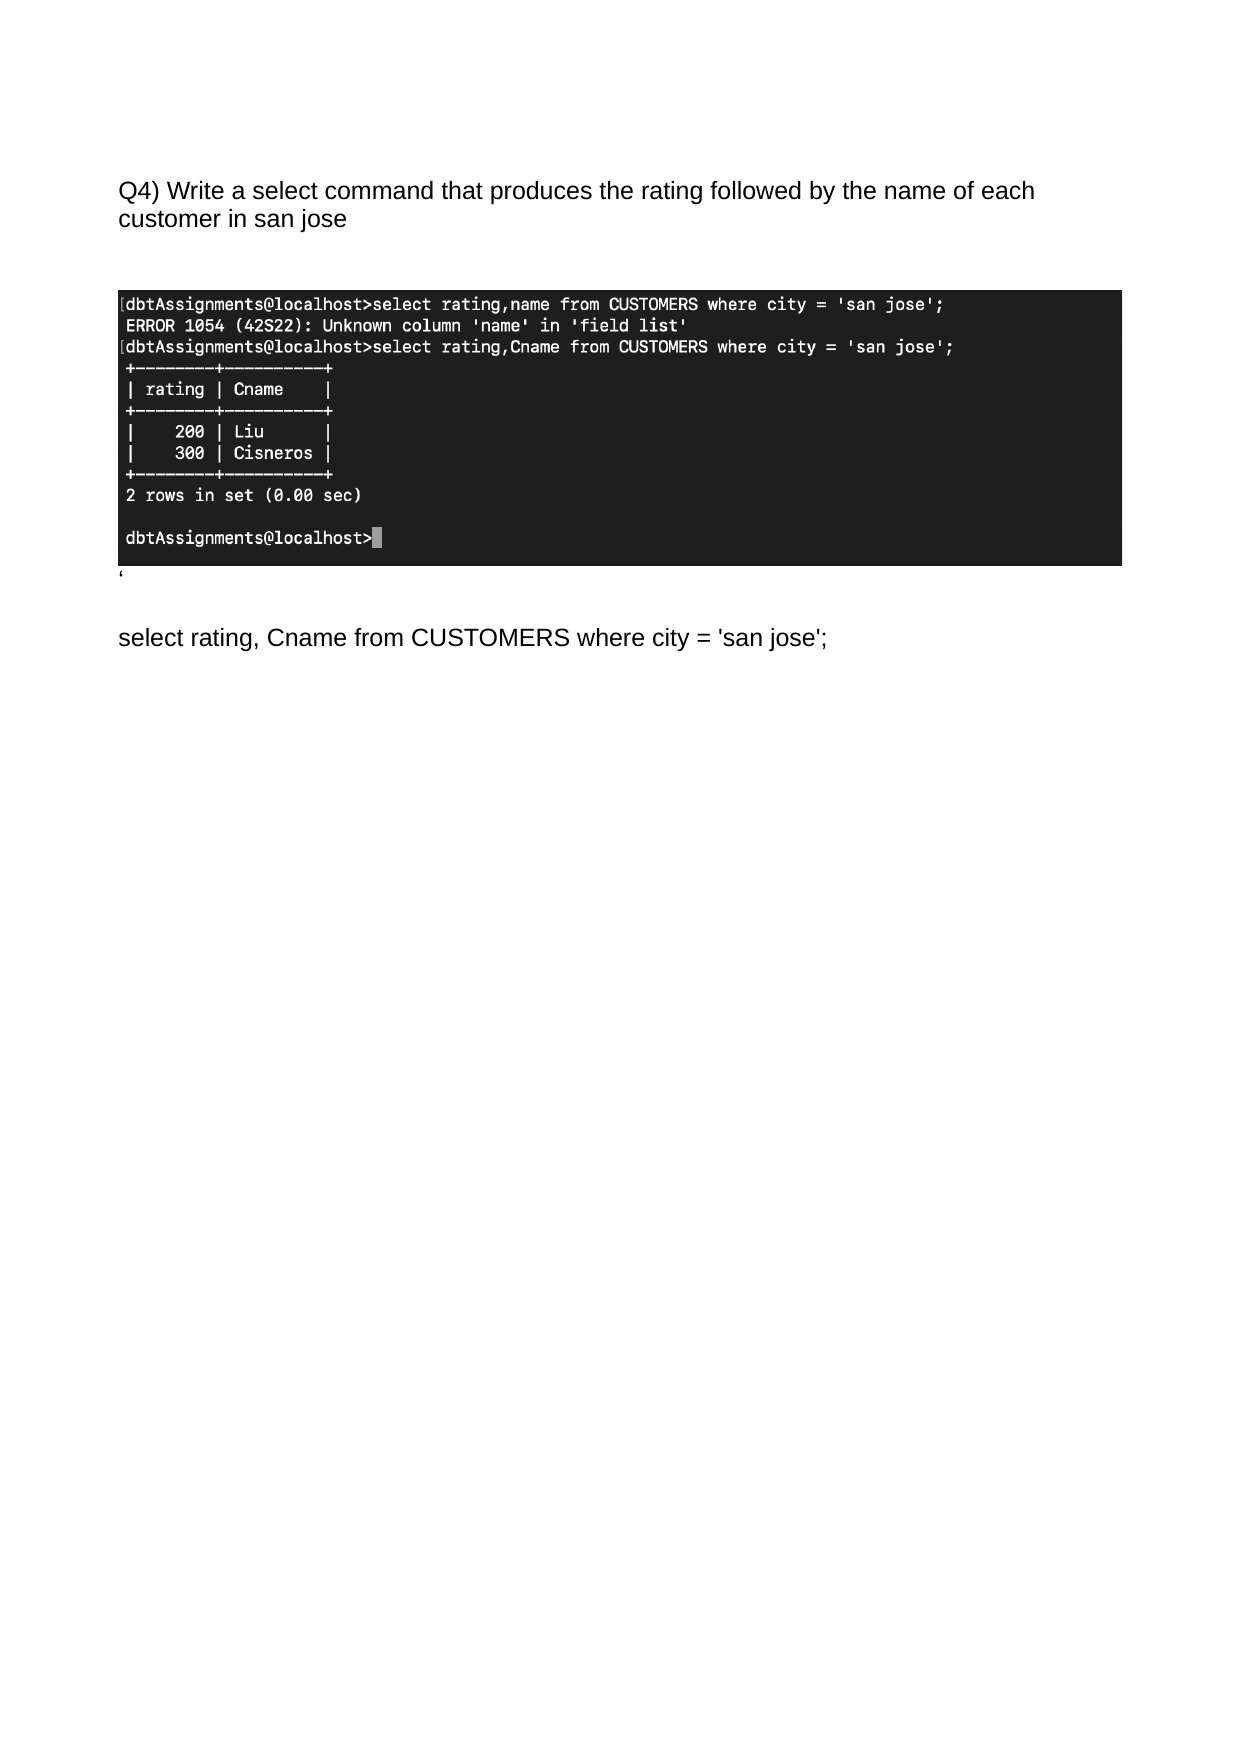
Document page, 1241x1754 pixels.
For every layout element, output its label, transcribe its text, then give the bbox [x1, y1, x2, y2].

picture [118, 290, 1123, 566]
text select rating, Cname from CUSTOMERS where city = 'san jose'; [118, 623, 1122, 651]
text Q4) Write a select command that produces the rating followed by the name of each customer in san jose [118, 176, 1122, 233]
text ‘ [118, 566, 1122, 594]
